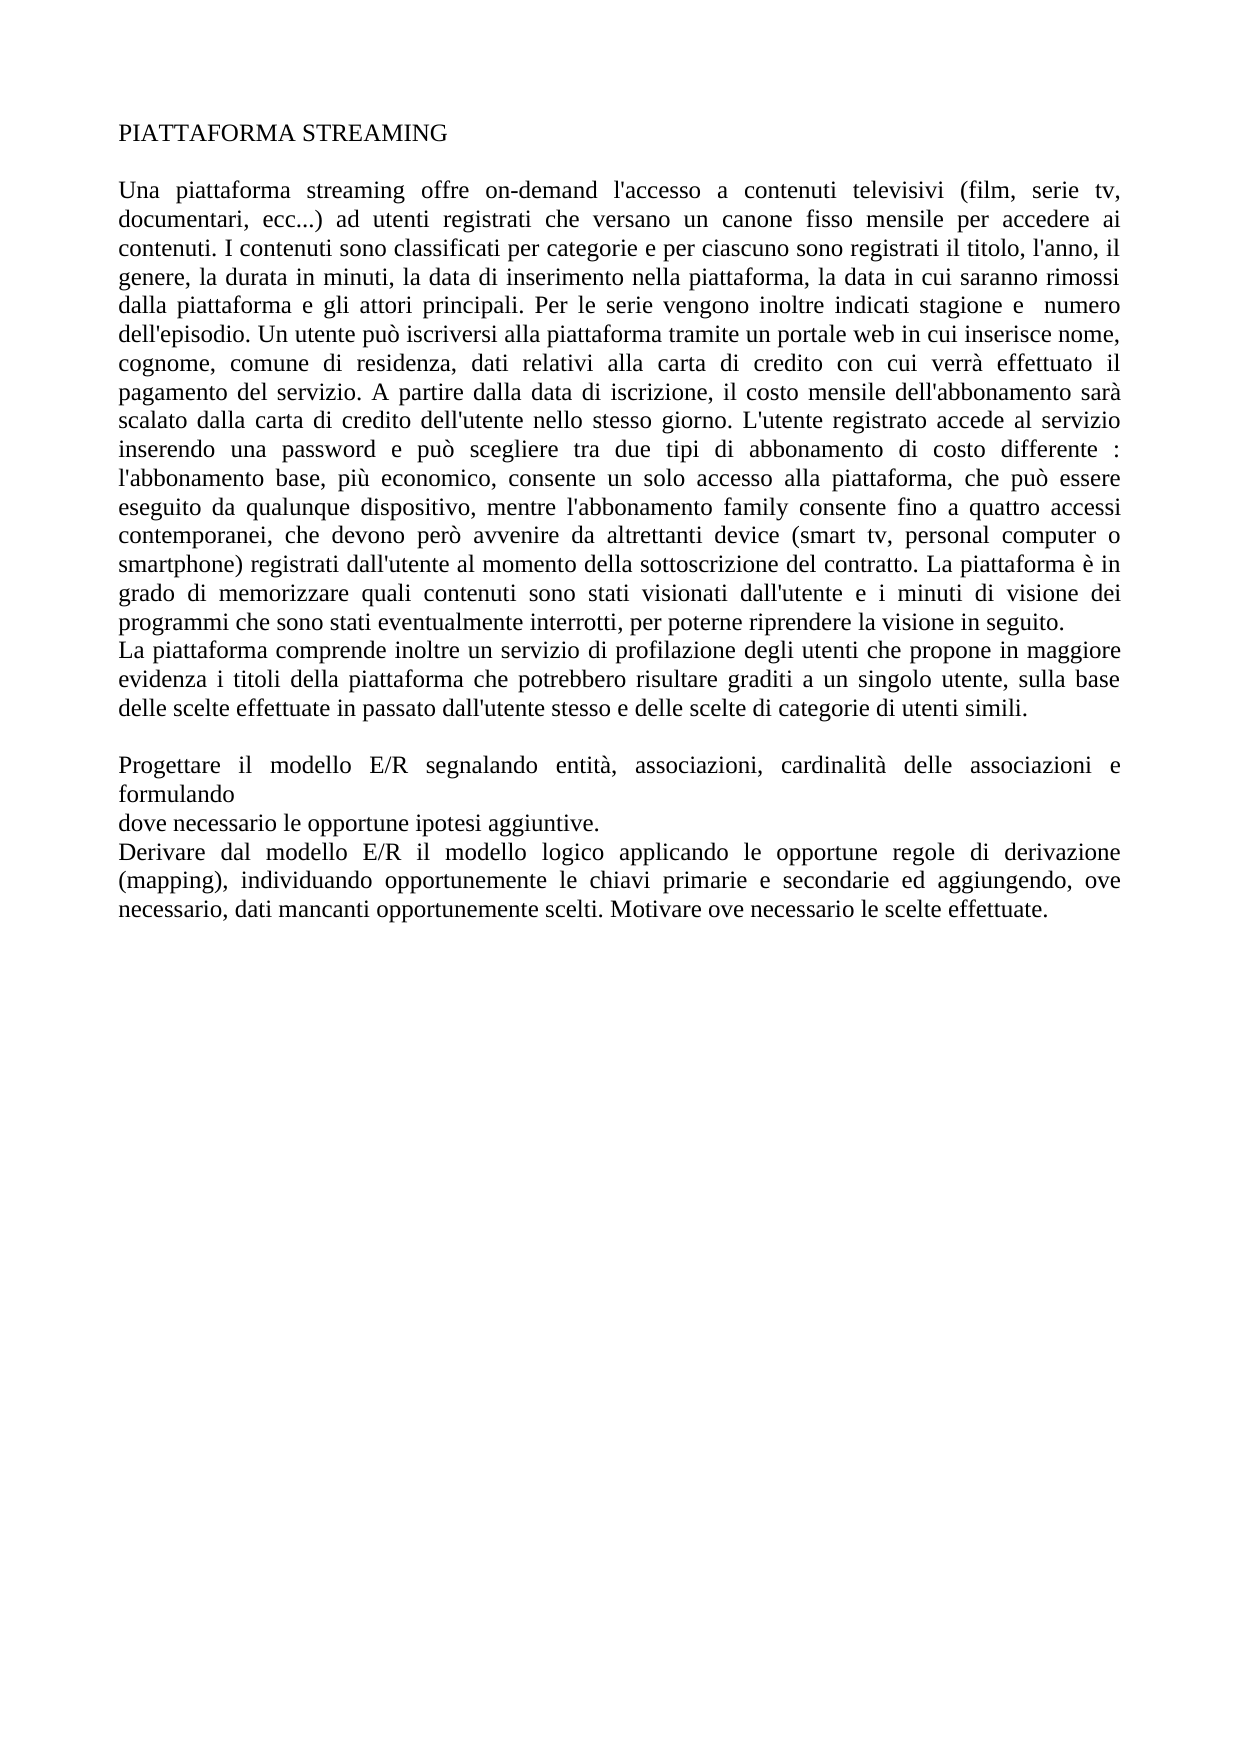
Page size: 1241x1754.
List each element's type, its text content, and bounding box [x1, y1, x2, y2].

text PIATTAFORMA STREAMING [118, 118, 1122, 147]
text dove necessario le opportune ipotesi aggiuntive. [118, 808, 1122, 837]
text Derivare dal modello E/R il modello logico applicando le opportune regole di derivazione (mapping), individuando opportunemente le chiavi primarie e secondarie ed aggiungendo, ove necessario, dati mancanti opportunemente scelti. Motivare ove necessario le scelte effettuate. [118, 837, 1122, 923]
text La piattaforma comprende inoltre un servizio di profilazione degli utenti che propone in maggiore evidenza i titoli della piattaforma che potrebbero risultare graditi a un singolo utente, sulla base delle scelte effettuate in passato dall'utente stesso e delle scelte di categorie di utenti simili. [118, 636, 1122, 722]
text Progettare il modello E/R segnalando entità, associazioni, cardinalità delle associazioni e formulando [118, 751, 1122, 808]
text Una piattaforma streaming offre on-demand l'accesso a contenuti televisivi (film, serie tv, documentari, ecc...) ad utenti registrati che versano un canone fisso mensile per accedere ai contenuti. I contenuti sono classificati per categorie e per ciascuno sono registrati il titolo, l'anno, il genere, la durata in minuti, la data di inserimento nella piattaforma, la data in cui saranno rimossi dalla piattaforma e gli attori principali. Per le serie vengono inoltre indicati stagione e numero dell'episodio. Un utente può iscriversi alla piattaforma tramite un portale web in cui inserisce nome, cognome, comune di residenza, dati relativi alla carta di credito con cui verrà effettuato il pagamento del servizio. A partire dalla data di iscrizione, il costo mensile dell'abbonamento sarà scalato dalla carta di credito dell'utente nello stesso giorno. L'utente registrato accede al servizio inserendo una password e può scegliere tra due tipi di abbonamento di costo differente : l'abbonamento base, più economico, consente un solo accesso alla piattaforma, che può essere eseguito da qualunque dispositivo, mentre l'abbonamento family consente fino a quattro accessi contemporanei, che devono però avvenire da altrettanti device (smart tv, personal computer o smartphone) registrati dall'utente al momento della sottoscrizione del contratto. La piattaforma è in grado di memorizzare quali contenuti sono stati visionati dall'utente e i minuti di visione dei programmi che sono stati eventualmente interrotti, per poterne riprendere la visione in seguito. [118, 176, 1122, 636]
